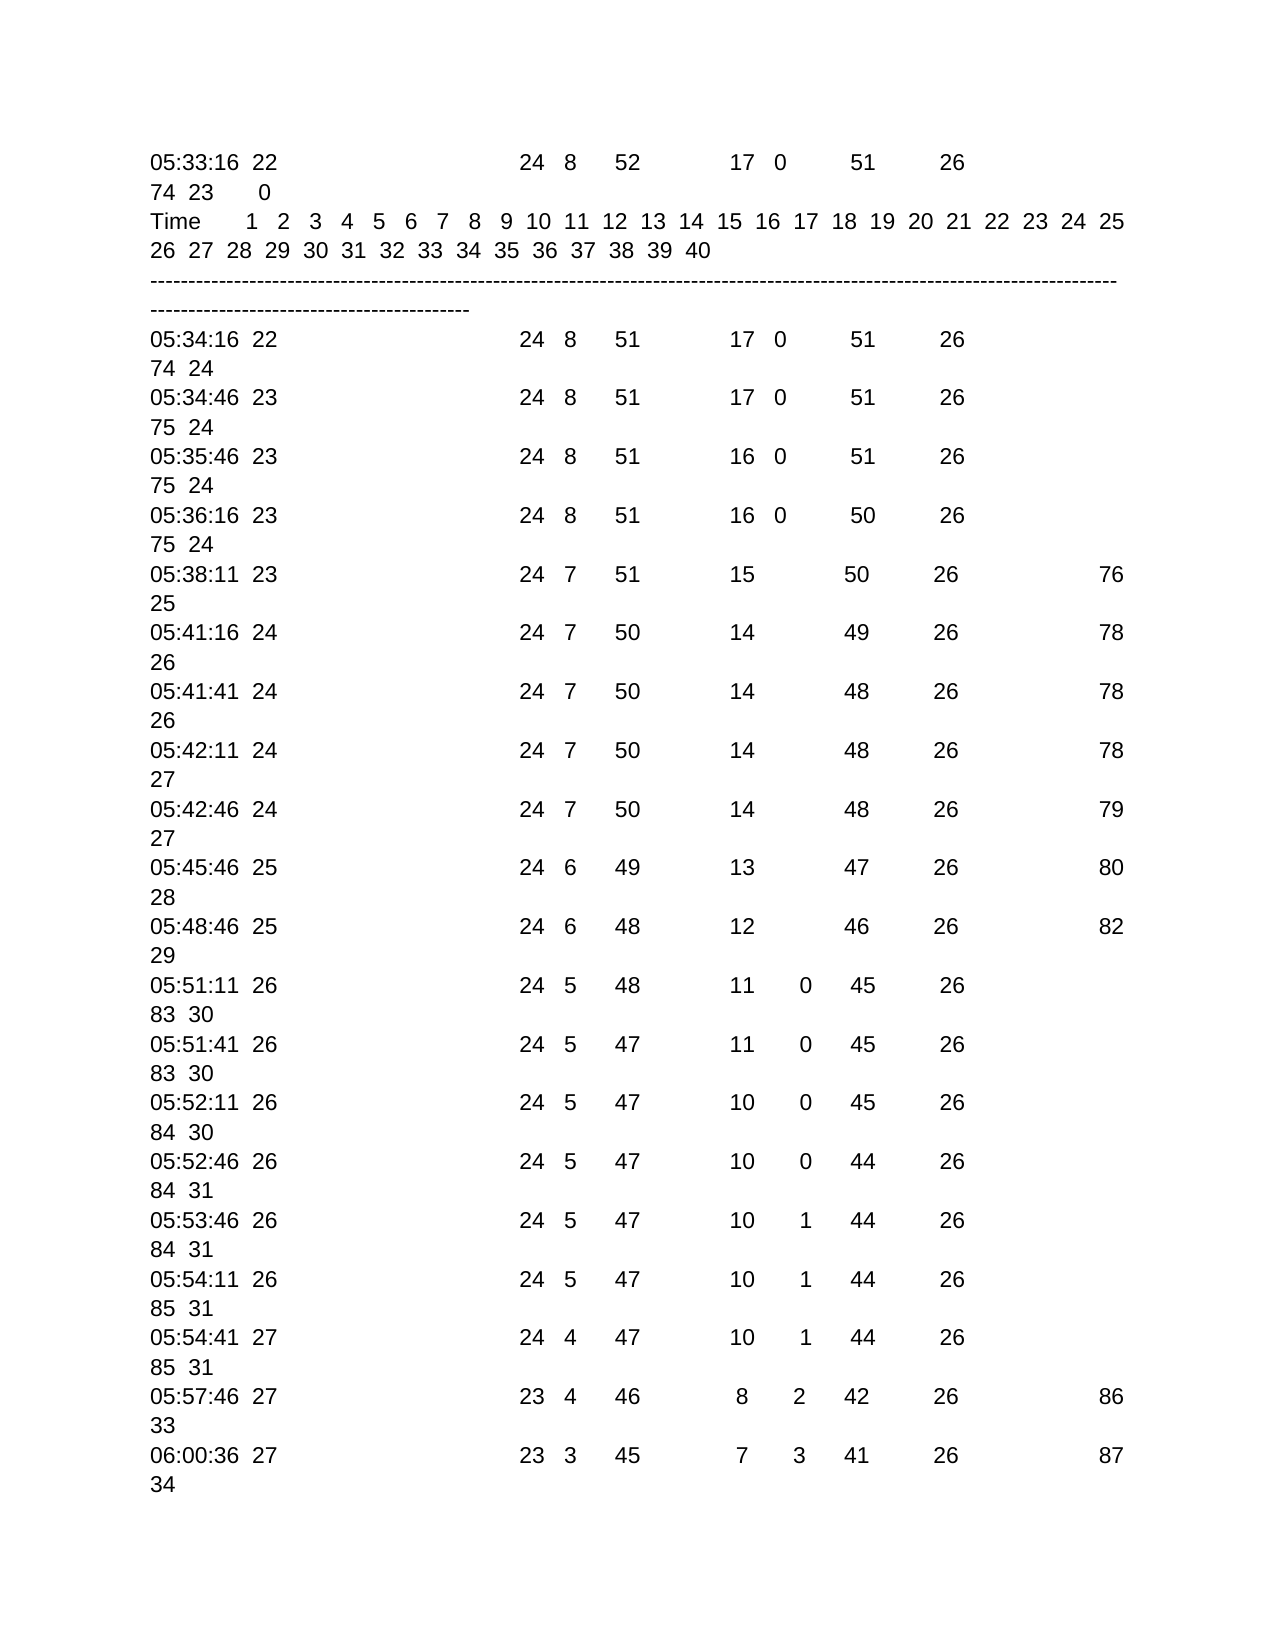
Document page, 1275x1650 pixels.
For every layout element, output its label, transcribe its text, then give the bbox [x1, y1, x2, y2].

text 05:53:46 26 24 5 47 10 1 44 26 84 31 [150, 1207, 1125, 1262]
text 05:52:46 26 24 5 47 10 0 44 26 84 31 [150, 1149, 1125, 1204]
text 05:51:11 26 24 5 48 11 0 45 26 83 30 [150, 972, 1125, 1027]
text 05:54:11 26 24 5 47 10 1 44 26 85 31 [150, 1266, 1125, 1321]
text 05:42:11 24 24 7 50 14 48 26 78 27 [150, 737, 1125, 792]
text 05:34:46 23 24 8 51 17 0 51 26 75 24 [150, 385, 1125, 440]
text 05:36:16 23 24 8 51 16 0 50 26 75 24 [150, 502, 1125, 557]
text 05:57:46 27 23 4 46 8 2 42 26 86 33 [150, 1384, 1125, 1439]
text 05:48:46 25 24 6 48 12 46 26 82 29 [150, 914, 1125, 969]
text 05:51:41 26 24 5 47 11 0 45 26 83 30 [150, 1031, 1125, 1086]
text 05:42:46 24 24 7 50 14 48 26 79 27 [150, 796, 1125, 851]
text 06:00:36 27 23 3 45 7 3 41 26 87 34 [150, 1442, 1125, 1497]
text Time 1 2 3 4 5 6 7 8 9 10 11 12 13 14 15 16 17 18 19 20 21 22 23 24 25 26 27 28 29 30 31 32 33 34 35 36 37 38 39 40 [150, 209, 1125, 264]
text 05:33:16 22 24 8 52 17 0 51 26 74 23 0 [150, 150, 1125, 205]
text 05:52:11 26 24 5 47 10 0 45 26 84 30 [150, 1090, 1125, 1145]
text 05:41:41 24 24 7 50 14 48 26 78 26 [150, 679, 1125, 734]
text 05:34:16 22 24 8 51 17 0 51 26 74 24 [150, 326, 1125, 381]
text 05:41:16 24 24 7 50 14 49 26 78 26 [150, 620, 1125, 675]
text 05:54:41 27 24 4 47 10 1 44 26 85 31 [150, 1325, 1125, 1380]
text 05:35:46 23 24 8 51 16 0 51 26 75 24 [150, 444, 1125, 499]
text 05:45:46 25 24 6 49 13 47 26 80 28 [150, 855, 1125, 910]
text 05:38:11 23 24 7 51 15 50 26 76 25 [150, 561, 1125, 616]
text ------------------------------------------------------------------------------------------------------------------------------------------------------------------------- [150, 267, 1125, 322]
